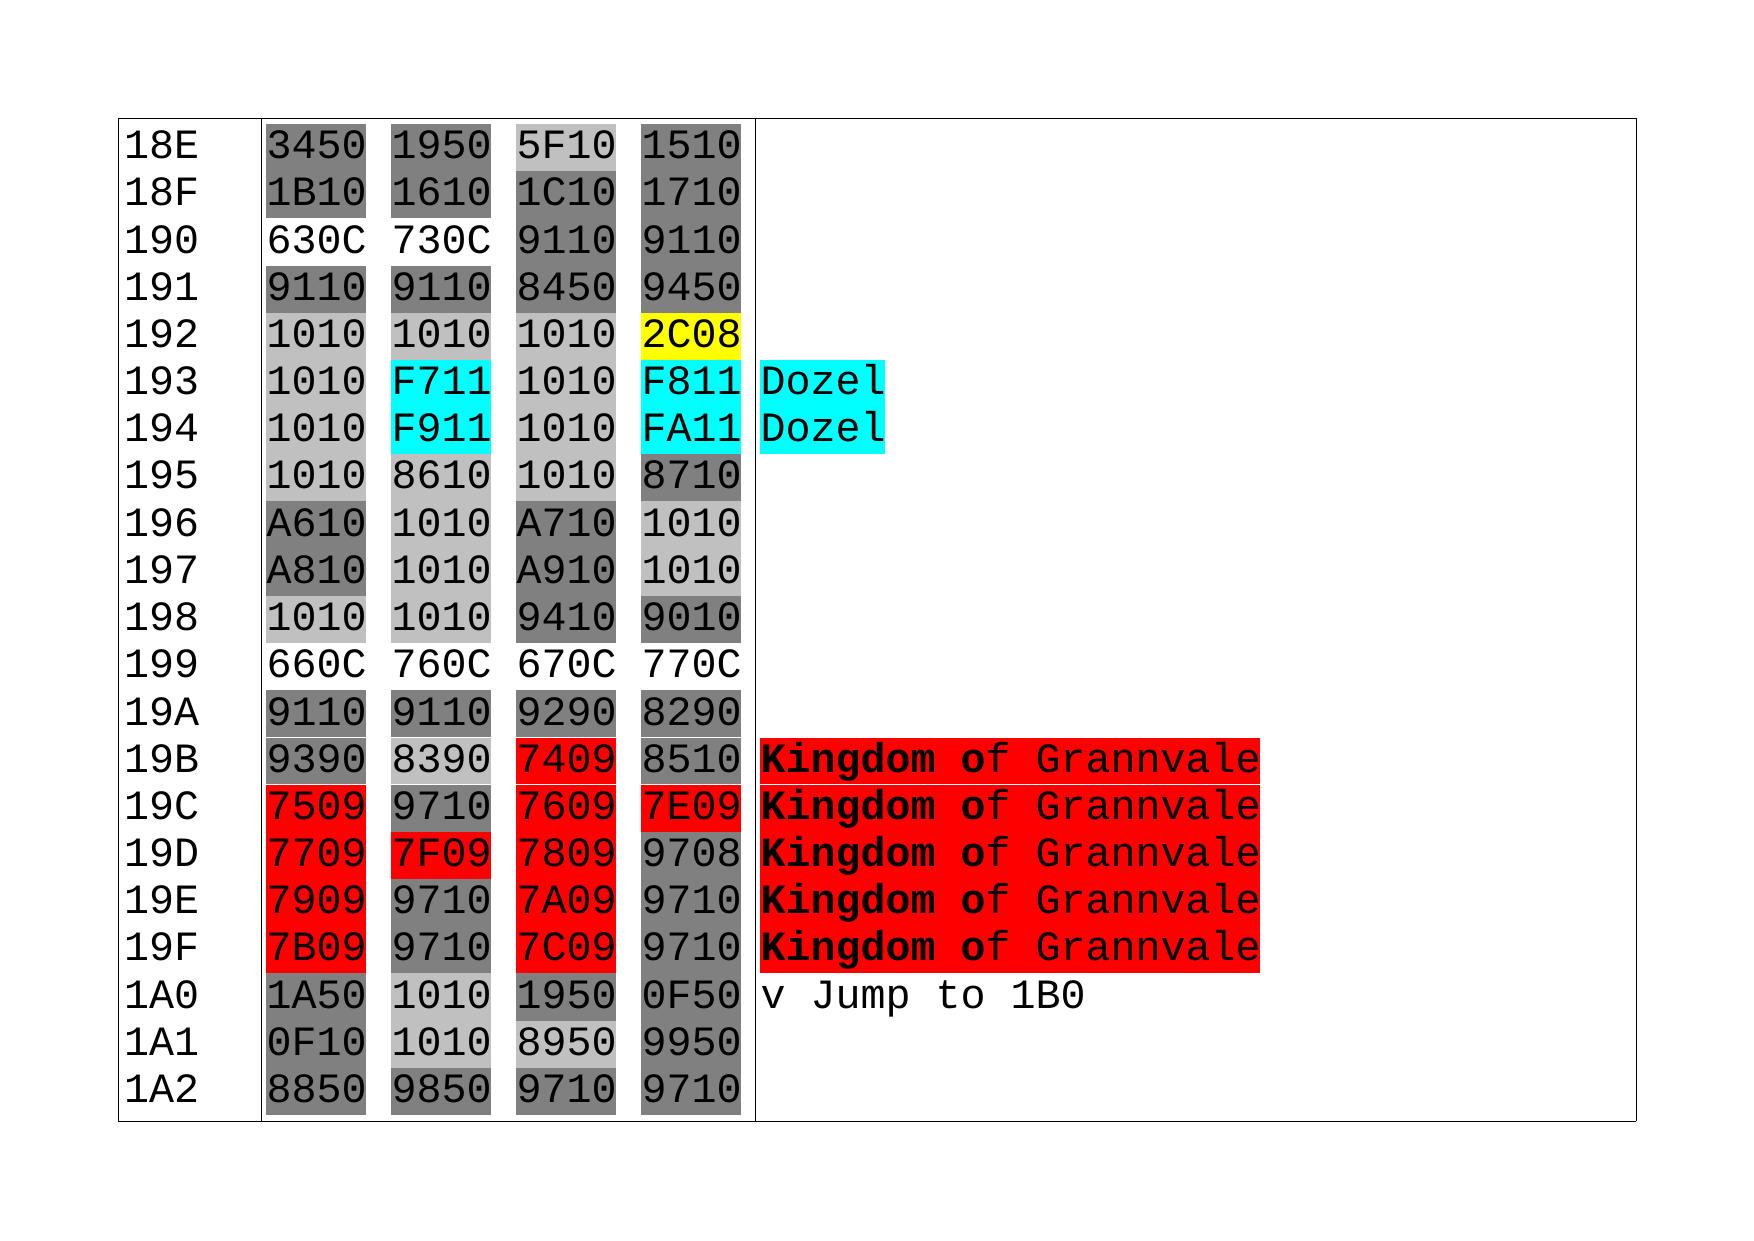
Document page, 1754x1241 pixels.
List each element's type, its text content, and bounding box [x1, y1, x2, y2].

table_header Dozel Dozel Kingdom of Grannvale Kingdom of Grannvale Kingdom of Grannvale Kingdom of Grannvale Kingdom of Grannvale v Jump to 1B0 [756, 119, 1636, 1121]
table_header 3450 1950 5F10 1510 1B10 1610 1C10 1710 630C 730C 9110 9110 9110 9110 8450 9450 1010 1010 1010 2C08 1010 F711 1010 F811 1010 F911 1010 FA11 1010 8610 1010 8710 A610 1010 A710 1010 A810 1010 A910 1010 1010 1010 9410 9010 660C 760C 670C 770C 9110 9110 9290 8290 9390 8390 7409 8510 7509 9710 7609 7E09 7709 7F09 7809 9708 7909 9710 7A09 9710 7B09 9710 7C09 9710 1A50 1010 1950 0F50 0F10 1010 8950 9950 8850 9850 9710 9710 [262, 119, 755, 1121]
table_header 18E 18F 190 191 192 193 194 195 196 197 198 199 19A 19B 19C 19D 19E 19F 1A0 1A1 1A2 [119, 119, 261, 1121]
